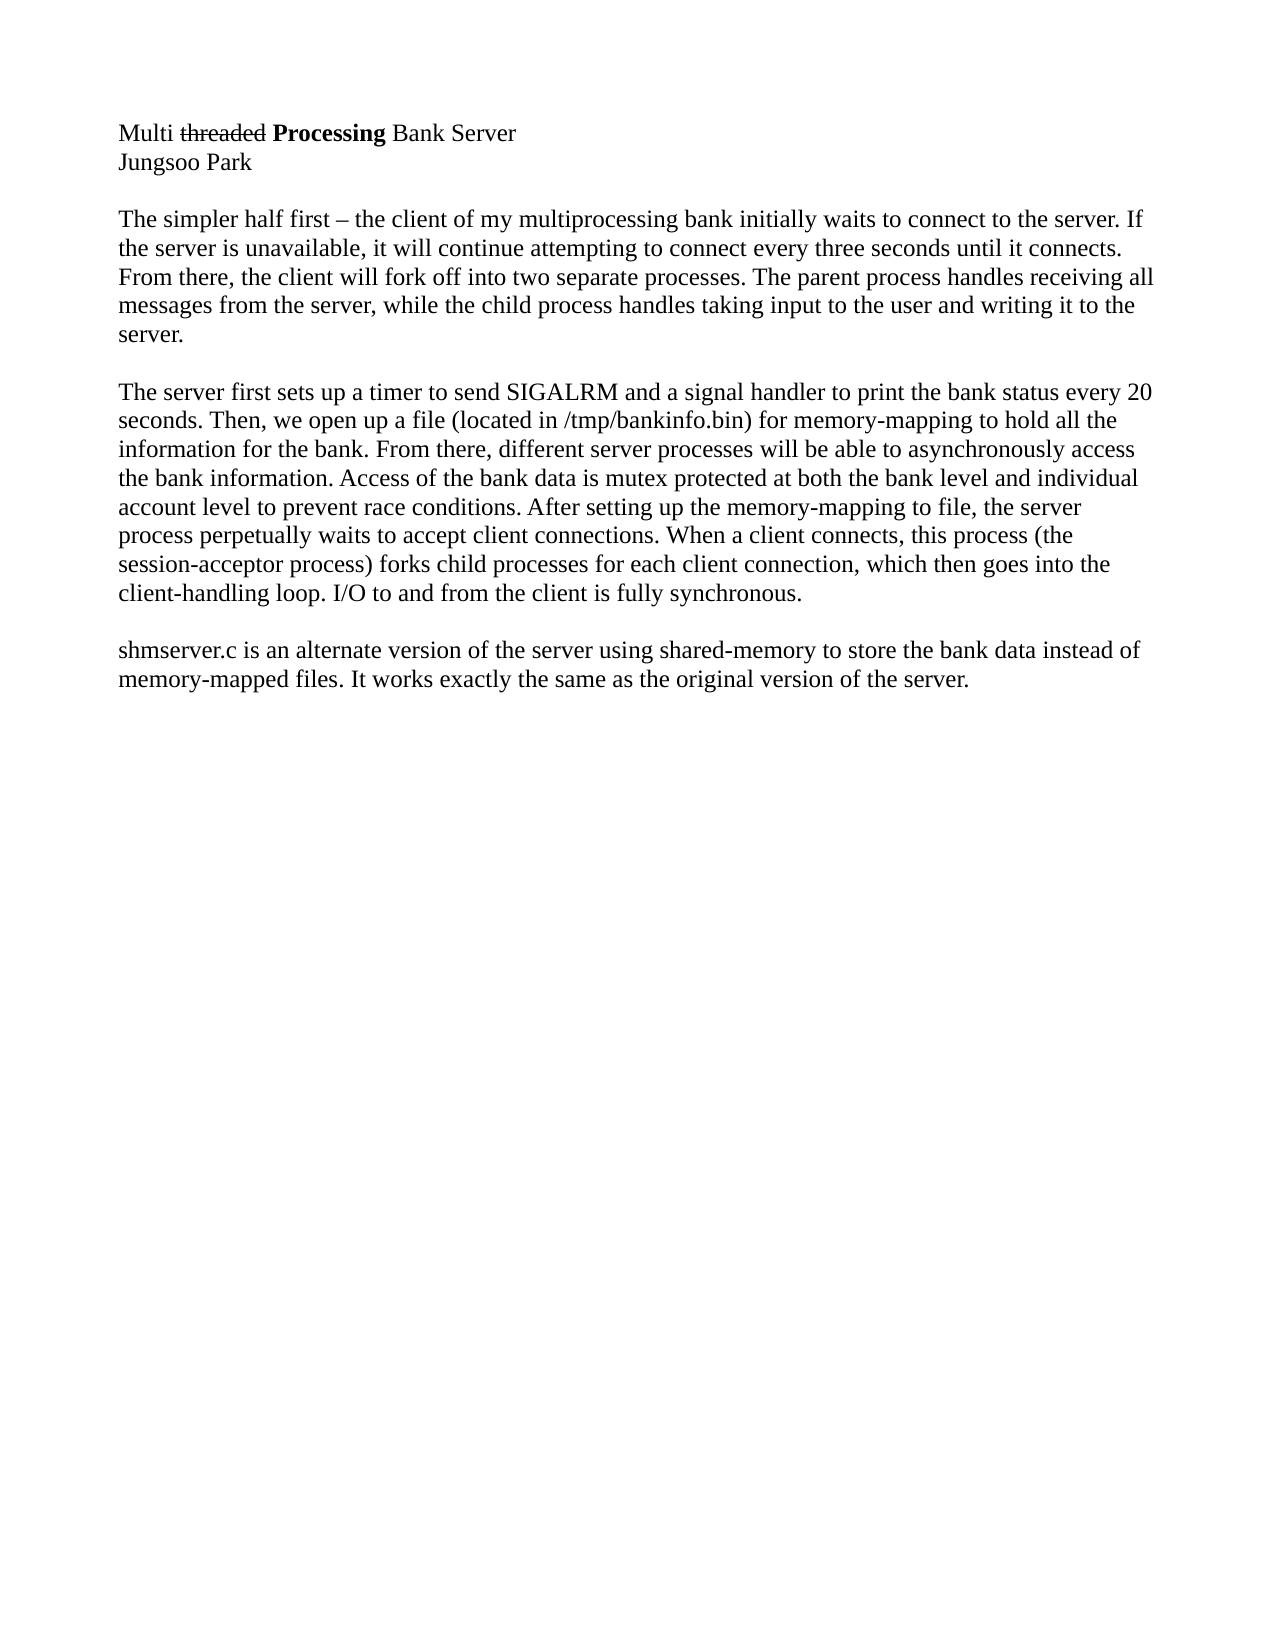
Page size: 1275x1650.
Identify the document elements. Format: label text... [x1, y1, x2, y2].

text client-handling loop. I/O to and from the client is fully synchronous. [118, 578, 1157, 636]
text The server first sets up a timer to send SIGALRM and a signal handler to print the bank status every 20 [118, 377, 1157, 406]
text From there, the client will fork off into two separate processes. The parent process handles receiving all [118, 262, 1157, 291]
text the server is unavailable, it will continue attempting to connect every three seconds until it connects. [118, 233, 1157, 262]
text server. [118, 319, 1157, 348]
text messages from the server, while the child process handles taking input to the user and writing it to the [118, 291, 1157, 319]
text information for the bank. From there, different server processes will be able to asynchronously access [118, 434, 1157, 463]
text Multi threaded Processing Bank Server [118, 118, 1157, 147]
text shmserver.c is an alternate version of the server using shared-memory to store the bank data instead of memory-mapped files. It works exactly the same as the original version of the server. [118, 636, 1157, 693]
text account level to prevent race conditions. After setting up the memory-mapping to file, the server [118, 492, 1157, 521]
text process perpetually waits to accept client connections. When a client connects, this process (the [118, 521, 1157, 549]
text session-acceptor process) forks child processes for each client connection, which then goes into the [118, 549, 1157, 578]
text Jungsoo Park [118, 147, 1157, 176]
text the bank information. Access of the bank data is mutex protected at both the bank level and individual [118, 463, 1157, 492]
text The simpler half first – the client of my multiprocessing bank initially waits to connect to the server. If [118, 204, 1157, 233]
text seconds. Then, we open up a file (located in /tmp/bankinfo.bin) for memory-mapping to hold all the [118, 406, 1157, 434]
